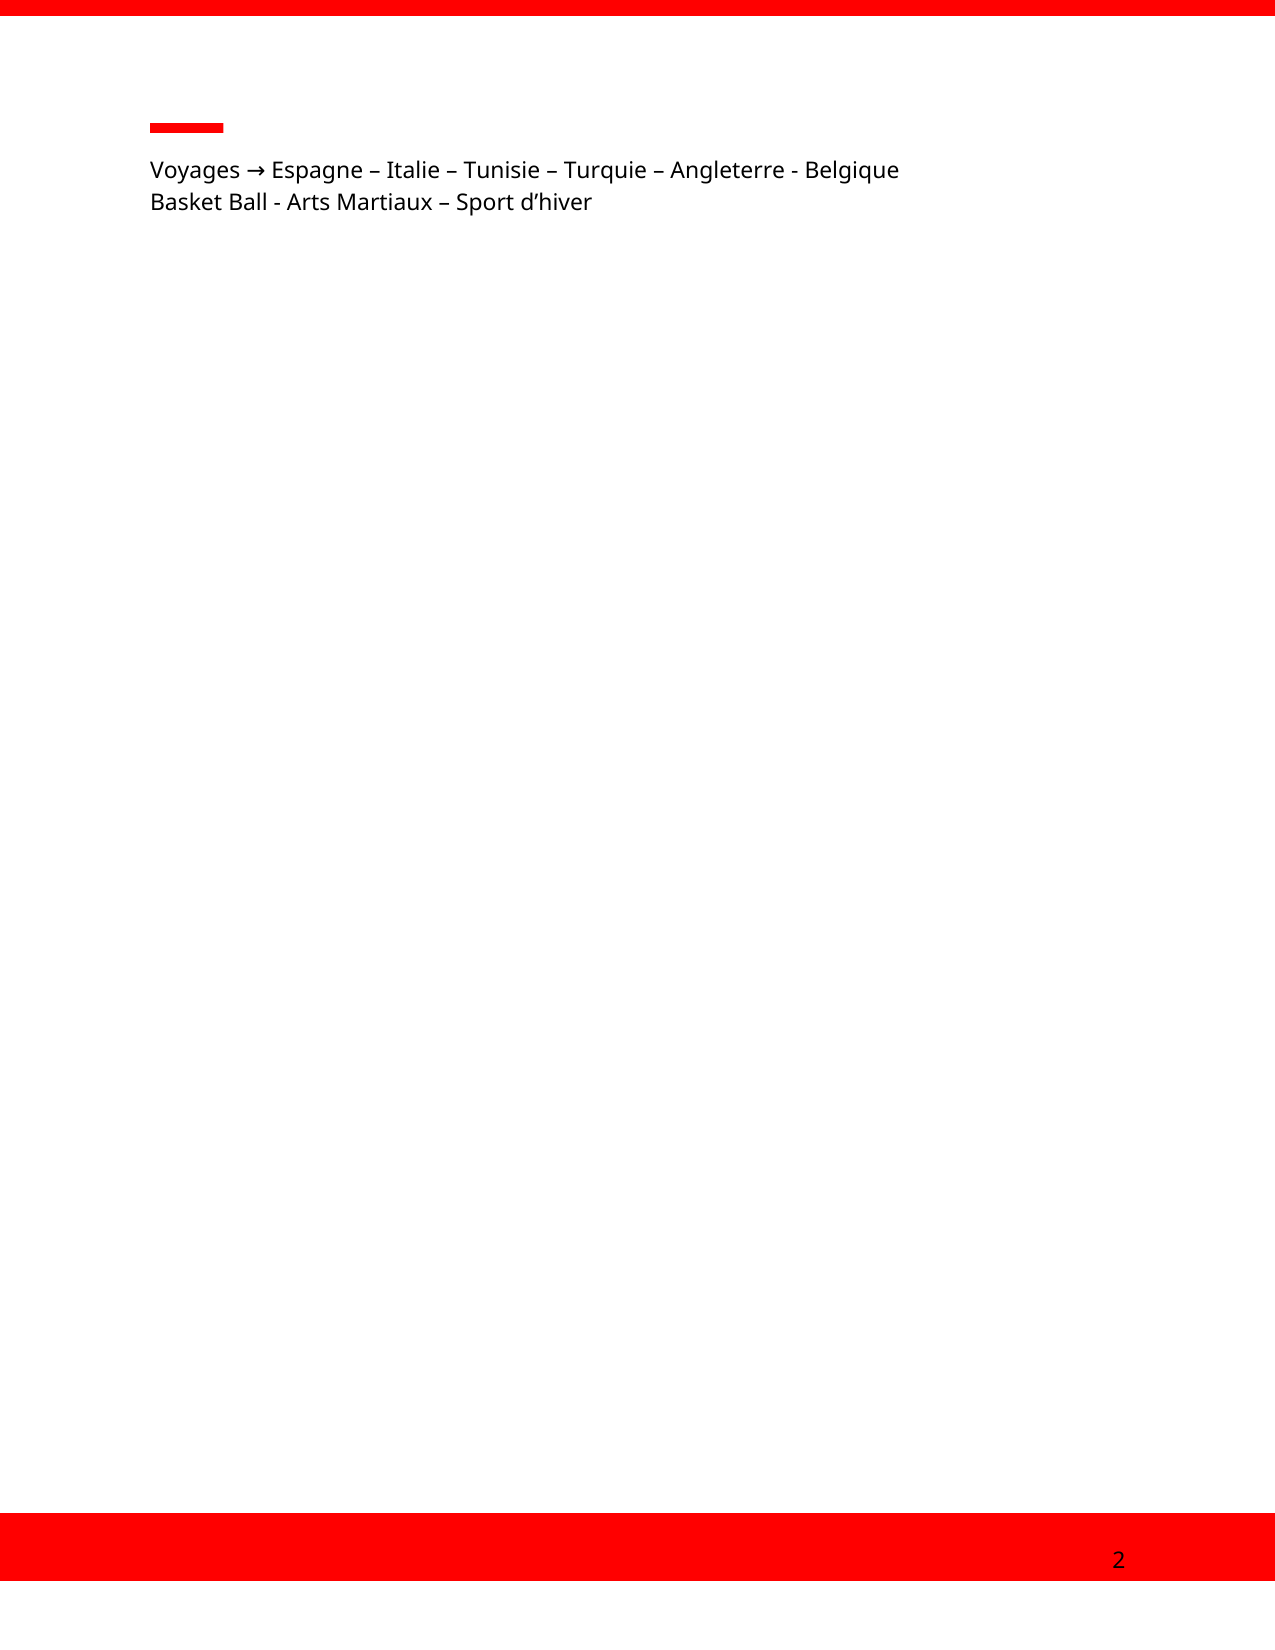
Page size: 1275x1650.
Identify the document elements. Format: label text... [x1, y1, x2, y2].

picture [150, 123, 224, 133]
text Voyages → Espagne – Italie – Tunisie – Turquie – Angleterre - Belgique Basket Ball - Arts Martiaux – Sport d’hiver [150, 154, 1125, 217]
picture [0, 0, 1275, 16]
picture [0, 1513, 1275, 1581]
